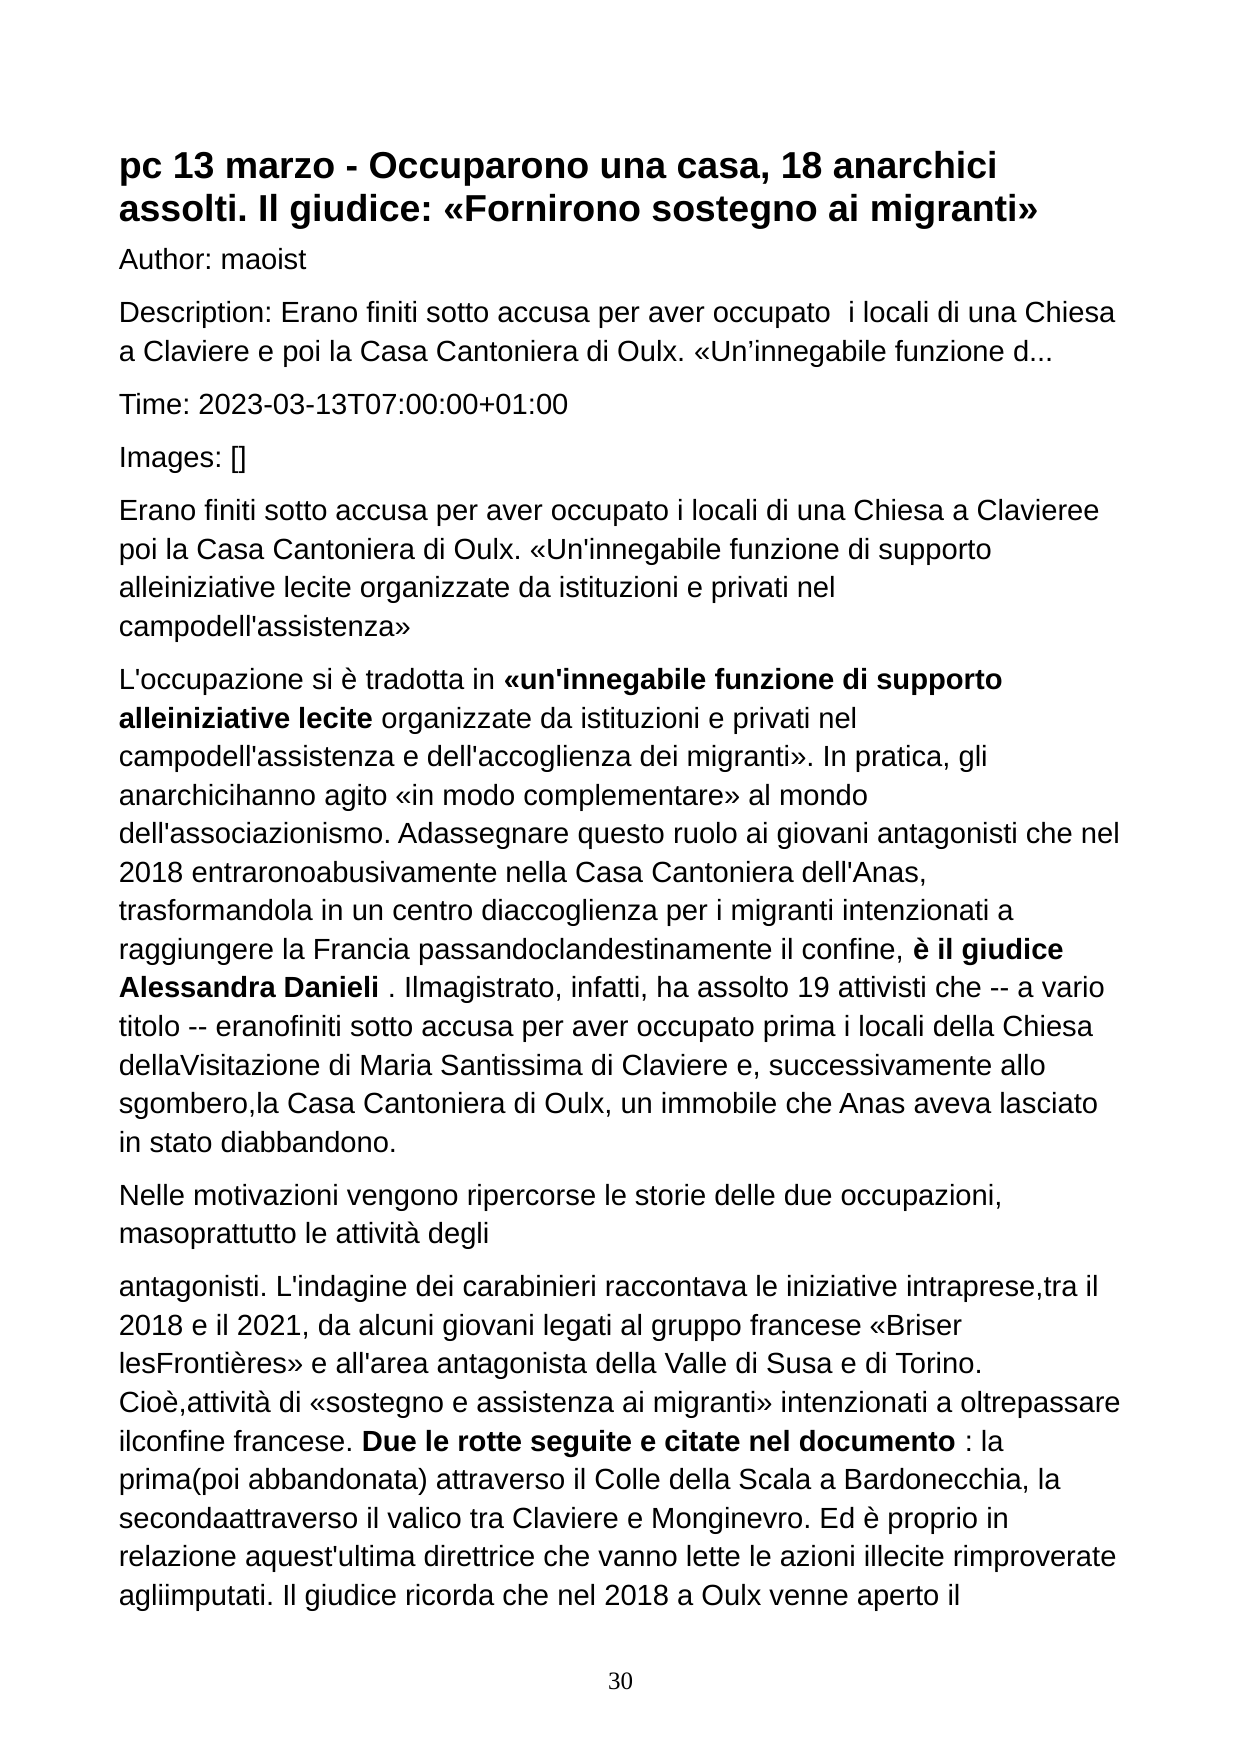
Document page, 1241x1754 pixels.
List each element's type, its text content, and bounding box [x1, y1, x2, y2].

text Erano finiti sotto accusa per aver occupato i locali di una Chiesa a Clavieree poi la Casa Cantoniera di Oulx. «Un'innegabile funzione di supporto alleiniziative lecite organizzate da istituzioni e privati nel campodell'assistenza» [118, 493, 1122, 642]
subtitle pc 13 marzo - Occuparono una casa, 18 anarchici assolti. Il giudice: «Fornirono sostegno ai migranti» [118, 143, 1122, 230]
text Author: maoist [118, 242, 1122, 276]
text L'occupazione si è tradotta in «un'innegabile funzione di supporto alleiniziative lecite organizzate da istituzioni e privati nel campodell'assistenza e dell'accoglienza dei migranti». In pratica, gli anarchicihanno agito «in modo complementare» al mondo dell'associazionismo. Adassegnare questo ruolo ai giovani antagonisti che nel 2018 entraronoabusivamente nella Casa Cantoniera dell'Anas, trasformandola in un centro diaccoglienza per i migranti intenzionati a raggiungere la Francia passandoclandestinamente il confine, è il giudice Alessandra Danieli . Ilmagistrato, infatti, ha assolto 19 attivisti che -- a vario titolo -- eranofiniti sotto accusa per aver occupato prima i locali della Chiesa dellaVisitazione di Maria Santissima di Claviere e, successivamente allo sgombero,la Casa Cantoniera di Oulx, un immobile che Anas aveva lasciato in stato diabbandono. [118, 662, 1122, 1158]
text Time: 2023-03-13T07:00:00+01:00 [118, 387, 1122, 421]
text Images: [] [118, 440, 1122, 474]
text Nelle motivazioni vengono ripercorse le storie delle due occupazioni, masoprattutto le attività degli [118, 1178, 1122, 1250]
text antagonisti. L'indagine dei carabinieri raccontava le iniziative intraprese,tra il 2018 e il 2021, da alcuni giovani legati al gruppo francese «Briser lesFrontières» e all'area antagonista della Valle di Susa e di Torino. Cioè,attività di «sostegno e assistenza ai migranti» intenzionati a oltrepassare ilconfine francese. Due le rotte seguite e citate nel documento : la prima(poi abbandonata) attraverso il Colle della Scala a Bardonecchia, la secondaattraverso il valico tra Claviere e Monginevro. Ed è proprio in relazione aquest'ultima direttrice che vanno lette le azioni illecite rimproverate agliimputati. Il giudice ricorda che nel 2018 a Oulx venne aperto il [118, 1269, 1122, 1611]
text Description: Erano finiti sotto accusa per aver occupato i locali di una Chiesa a Claviere e poi la Casa Cantoniera di Oulx. «Un’innegabile funzione d... [118, 295, 1122, 367]
